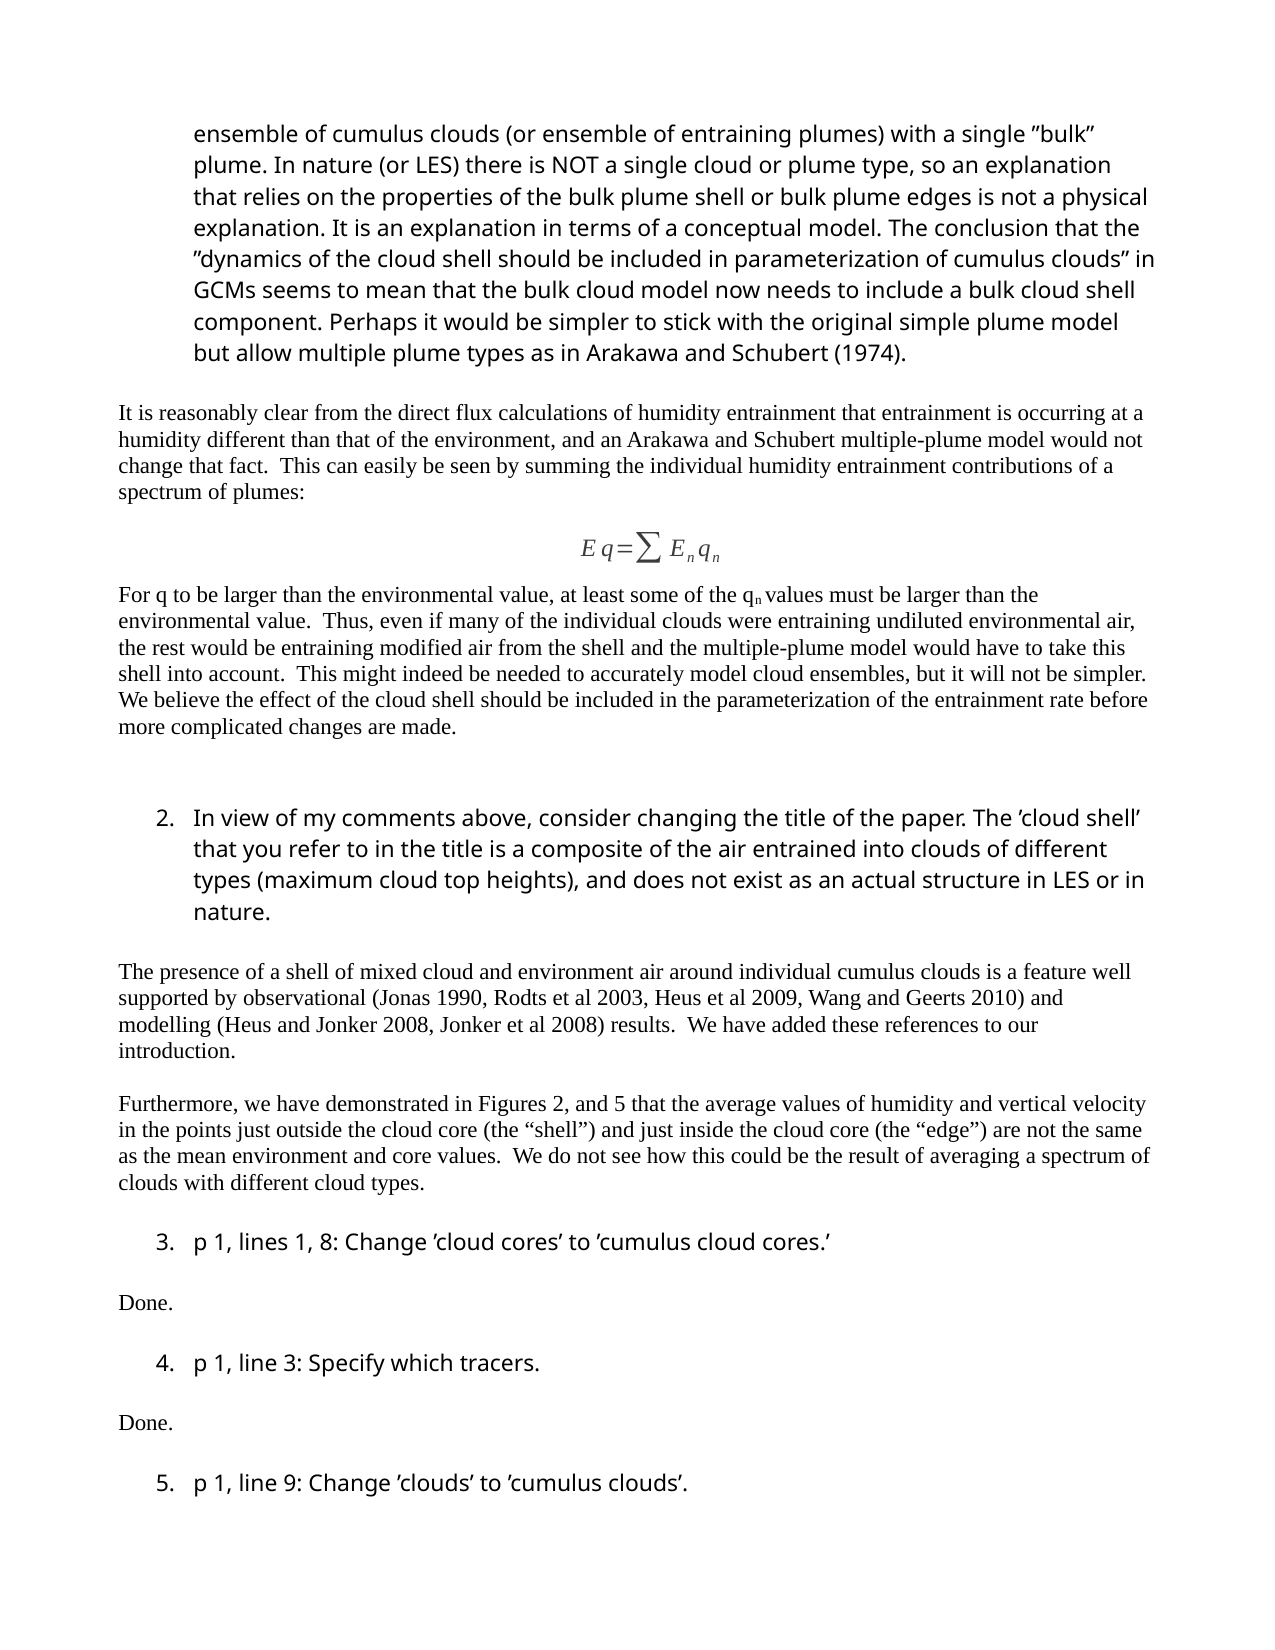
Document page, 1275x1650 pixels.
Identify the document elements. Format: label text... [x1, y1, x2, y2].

list p 1, line 3: Specify which tracers. [156, 1346, 1157, 1378]
text Done. [118, 1289, 1157, 1315]
list p 1, line 9: Change ’clouds’ to ’cumulus clouds’. [156, 1467, 1157, 1498]
text Done. [118, 1409, 1157, 1435]
text The presence of a shell of mixed cloud and environment air around individual cumulus clouds is a feature well supported by observational (Jonas 1990, Rodts et al 2003, Heus et al 2009, Wang and Geerts 2010) and modelling (Heus and Jonker 2008, Jonker et al 2008) results. We have added these references to our introduction. [118, 958, 1157, 1063]
list p 1, lines 1, 8: Change ’cloud cores’ to ’cumulus cloud cores.’ [156, 1226, 1157, 1258]
text Furthermore, we have demonstrated in Figures 2, and 5 that the average values of humidity and vertical velocity in the points just outside the cloud core (the “shell”) and just inside the cloud core (the “edge”) are not the same as the mean environment and core values. We do not see how this could be the result of averaging a spectrum of clouds with different cloud types. [118, 1090, 1157, 1195]
list In view of my comments above, consider changing the title of the paper. The ’cloud shell’ that you refer to in the title is a composite of the air entrained into clouds of different types (maximum cloud top heights), and does not exist as an actual structure in LES or in nature. [156, 802, 1157, 927]
list ensemble of cumulus clouds (or ensemble of entraining plumes) with a single ”bulk” plume. In nature (or LES) there is NOT a single cloud or plume type, so an explanation that relies on the properties of the bulk plume shell or bulk plume edges is not a physical explanation. It is an explanation in terms of a conceptual model. The conclusion that the ”dynamics of the cloud shell should be included in parameterization of cumulus clouds” in GCMs seems to mean that the bulk cloud model now needs to include a bulk cloud shell component. Perhaps it would be simpler to stick with the original simple plume model but allow multiple plume types as in Arakawa and Schubert (1974). [156, 118, 1157, 368]
text It is reasonably clear from the direct flux calculations of humidity entrainment that entrainment is occurring at a humidity different than that of the environment, and an Arakawa and Schubert multiple-plume model would not change that fact. This can easily be seen by summing the individual humidity entrainment contributions of a spectrum of plumes: [118, 399, 1157, 505]
text For q to be larger than the environmental value, at least some of the qn values must be larger than the environmental value. Thus, even if many of the individual clouds were entraining undiluted environmental air, the rest would be entraining modified air from the shell and the multiple-plume model would have to take this shell into account. This might indeed be needed to accurately model cloud ensembles, but it will not be simpler. We believe the effect of the cloud shell should be included in the parameterization of the entrainment rate before more complicated changes are made. [118, 581, 1157, 739]
